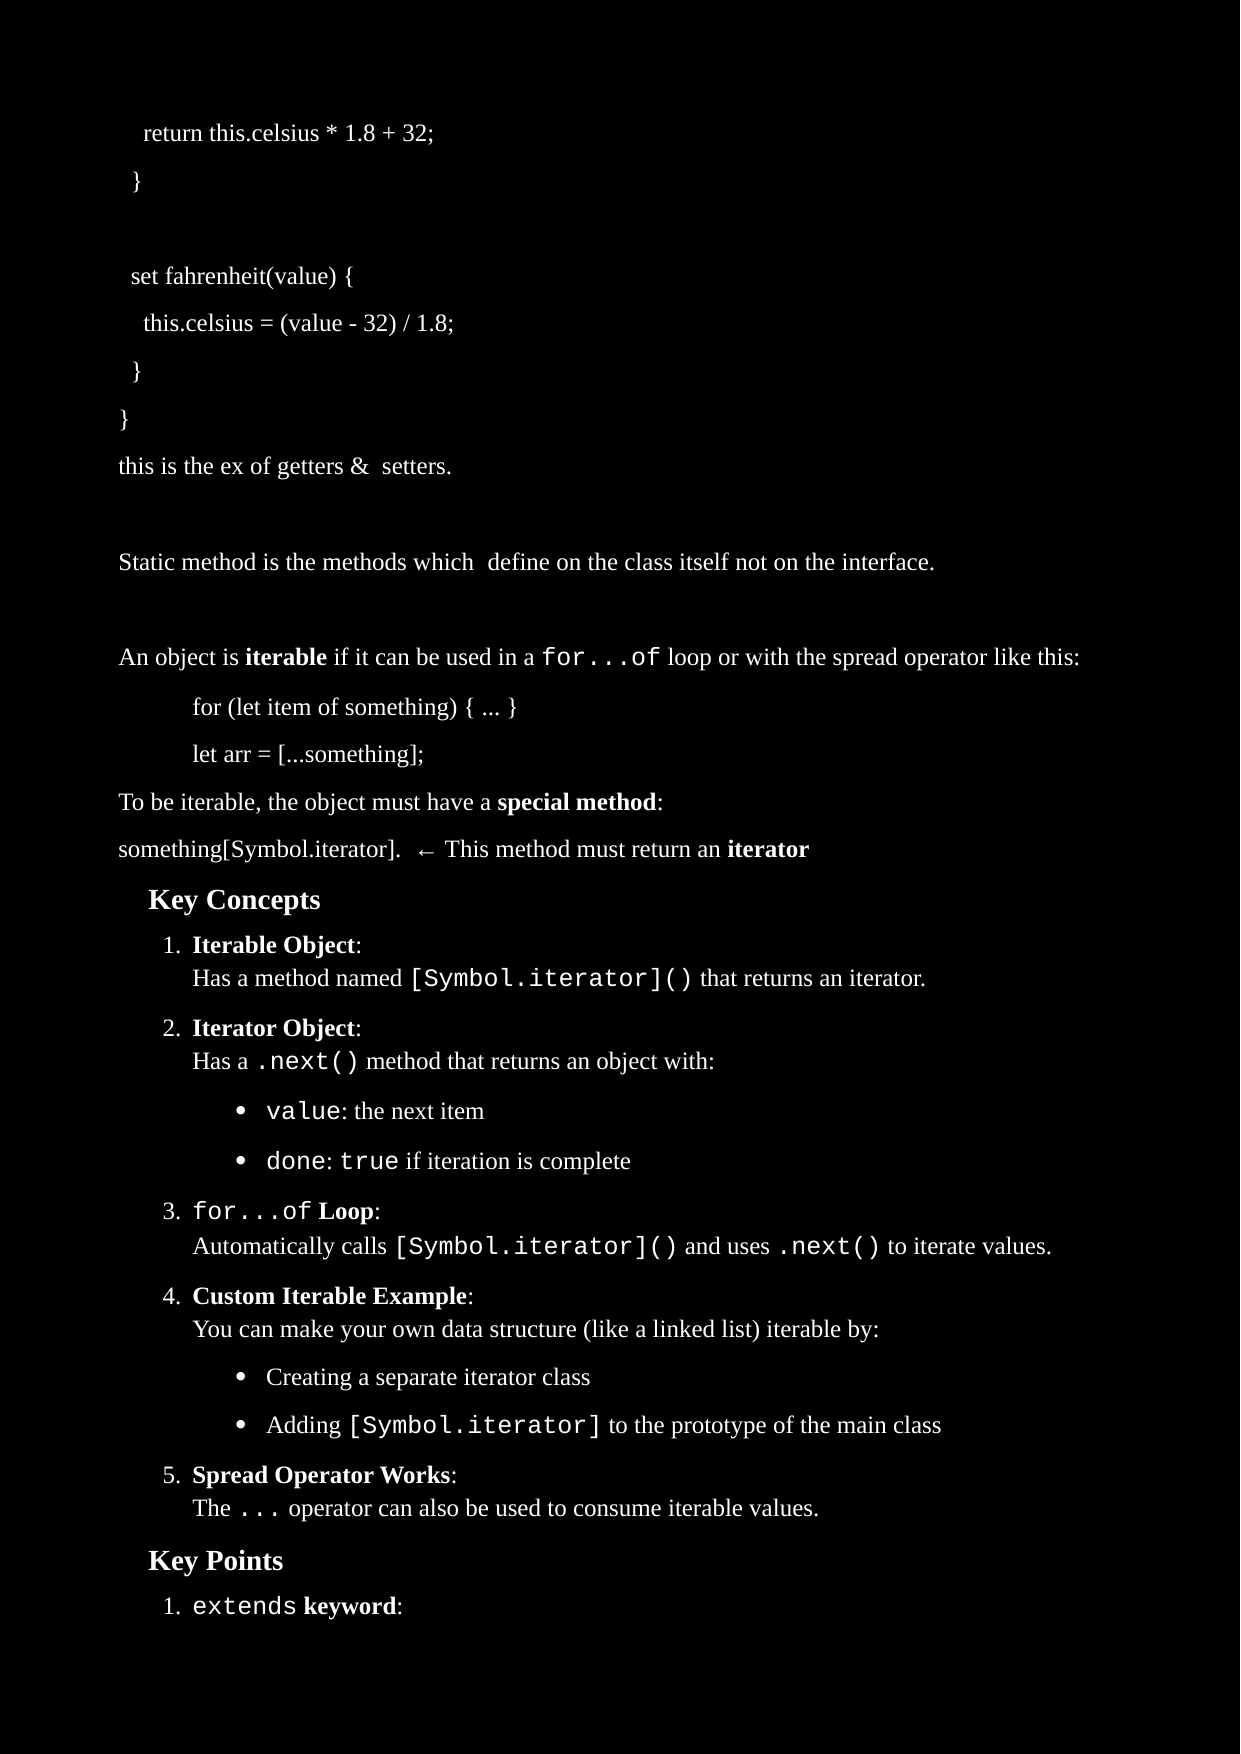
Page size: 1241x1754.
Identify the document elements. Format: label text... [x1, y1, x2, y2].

list for...of Loop: Automatically calls [Symbol.iterator]() and uses .next() to iterate values. [162, 1196, 1122, 1262]
list Spread Operator Works: The ... operator can also be used to consume iterable values. [162, 1460, 1122, 1523]
text this is the ex of getters & setters. [118, 451, 1122, 480]
text To be iterable, the object must have a special method: [118, 787, 1122, 816]
text for (let item of something) { ... } [118, 692, 1122, 721]
list Creating a separate iterator class [236, 1362, 1122, 1391]
subtitle 🔑 Key Concepts [118, 882, 1122, 916]
list value: the next item [236, 1096, 1122, 1127]
text return this.celsius * 1.8 + 32; [118, 118, 1122, 147]
text let arr = [...something]; [118, 739, 1122, 768]
text Static method is the methods which define on the class itself not on the interface. [118, 547, 1122, 575]
list Iterator Object: Has a .next() method that returns an object with: [162, 1013, 1122, 1077]
list Custom Iterable Example: You can make your own data structure (like a linked list) iterable by: [162, 1281, 1122, 1343]
list extends keyword: [162, 1591, 1122, 1622]
text } [118, 356, 1122, 385]
list done: true if iteration is complete [236, 1146, 1122, 1177]
text } [118, 166, 1122, 194]
list Iterable Object: Has a method named [Symbol.iterator]() that returns an iterator. [162, 930, 1122, 994]
text something[Symbol.iterator]. ← This method must return an iterator [118, 834, 1122, 863]
text An object is iterable if it can be used in a for...of loop or with the spread operator like this: [118, 642, 1122, 673]
text this.celsius = (value - 32) / 1.8; [118, 308, 1122, 337]
text } [118, 404, 1122, 432]
subtitle 🔑 Key Points [118, 1543, 1122, 1576]
text set fahrenheit(value) { [118, 261, 1122, 290]
list Adding [Symbol.iterator] to the prototype of the main class [236, 1410, 1122, 1441]
